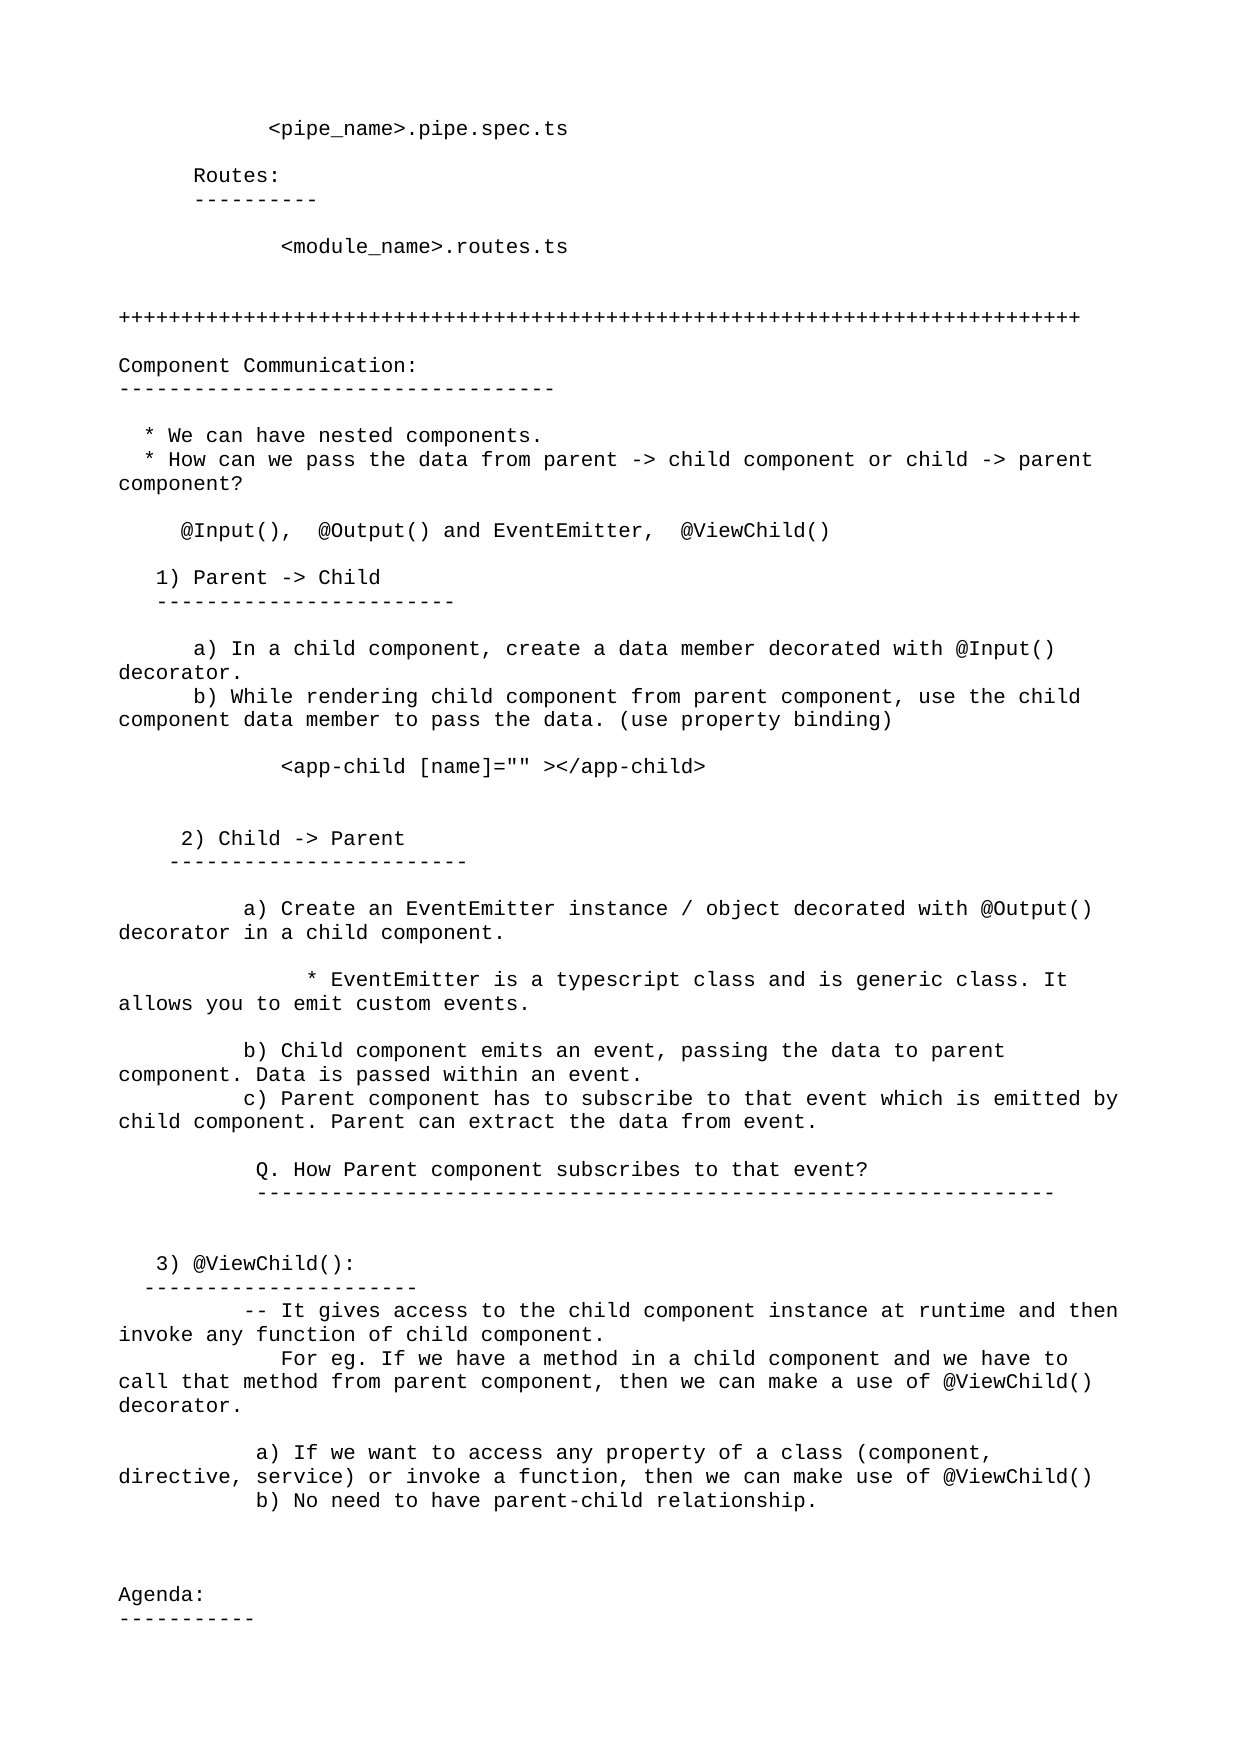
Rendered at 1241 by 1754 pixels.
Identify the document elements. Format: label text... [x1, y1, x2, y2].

text <pipe_name>.pipe.spec.ts [118, 118, 1122, 142]
text * EventEmitter is a typescript class and is generic class. It allows you to emit custom events. [118, 969, 1122, 1017]
text b) Child component emits an event, passing the data to parent component. Data is passed within an event. [118, 1040, 1122, 1088]
text c) Parent component has to subscribe to that event which is emitted by child component. Parent can extract the data from event. [118, 1088, 1122, 1135]
text Agenda: [118, 1584, 1122, 1608]
text ----------- [118, 1608, 1122, 1631]
text <module_name>.routes.ts [118, 236, 1122, 260]
text b) While rendering child component from parent component, use the child component data member to pass the data. (use property binding) [118, 686, 1122, 733]
text ---------------------------------------------------------------- [118, 1182, 1122, 1206]
text 1) Parent -> Child [118, 567, 1122, 591]
text a) Create an EventEmitter instance / object decorated with @Output() decorator in a child component. [118, 898, 1122, 946]
text 3) @ViewChild(): [118, 1253, 1122, 1277]
text b) No need to have parent-child relationship. [118, 1489, 1122, 1513]
text ----------------------------------- [118, 378, 1122, 402]
text +++++++++++++++++++++++++++++++++++++++++++++++++++++++++++++++++++++++++++++ [118, 307, 1122, 331]
text <app-child [name]="" ></app-child> [118, 757, 1122, 780]
text 2) Child -> Parent [118, 827, 1122, 851]
text For eg. If we have a method in a child component and we have to call that method from parent component, then we can make a use of @ViewChild() decorator. [118, 1348, 1122, 1419]
text a) In a child component, create a data member decorated with @Input() decorator. [118, 638, 1122, 686]
text * We can have nested components. [118, 426, 1122, 449]
text ---------- [118, 189, 1122, 213]
text ---------------------- [118, 1277, 1122, 1300]
text * How can we pass the data from parent -> child component or child -> parent component? [118, 449, 1122, 496]
text @Input(), @Output() and EventEmitter, @ViewChild() [118, 520, 1122, 544]
text Routes: [118, 165, 1122, 189]
text Q. How Parent component subscribes to that event? [118, 1158, 1122, 1182]
text -- It gives access to the child component instance at runtime and then invoke any function of child component. [118, 1300, 1122, 1348]
text a) If we want to access any property of a class (component, directive, service) or invoke a function, then we can make use of @ViewChild() [118, 1442, 1122, 1489]
text ------------------------ [118, 851, 1122, 875]
text Component Communication: [118, 354, 1122, 378]
text ------------------------ [118, 591, 1122, 615]
